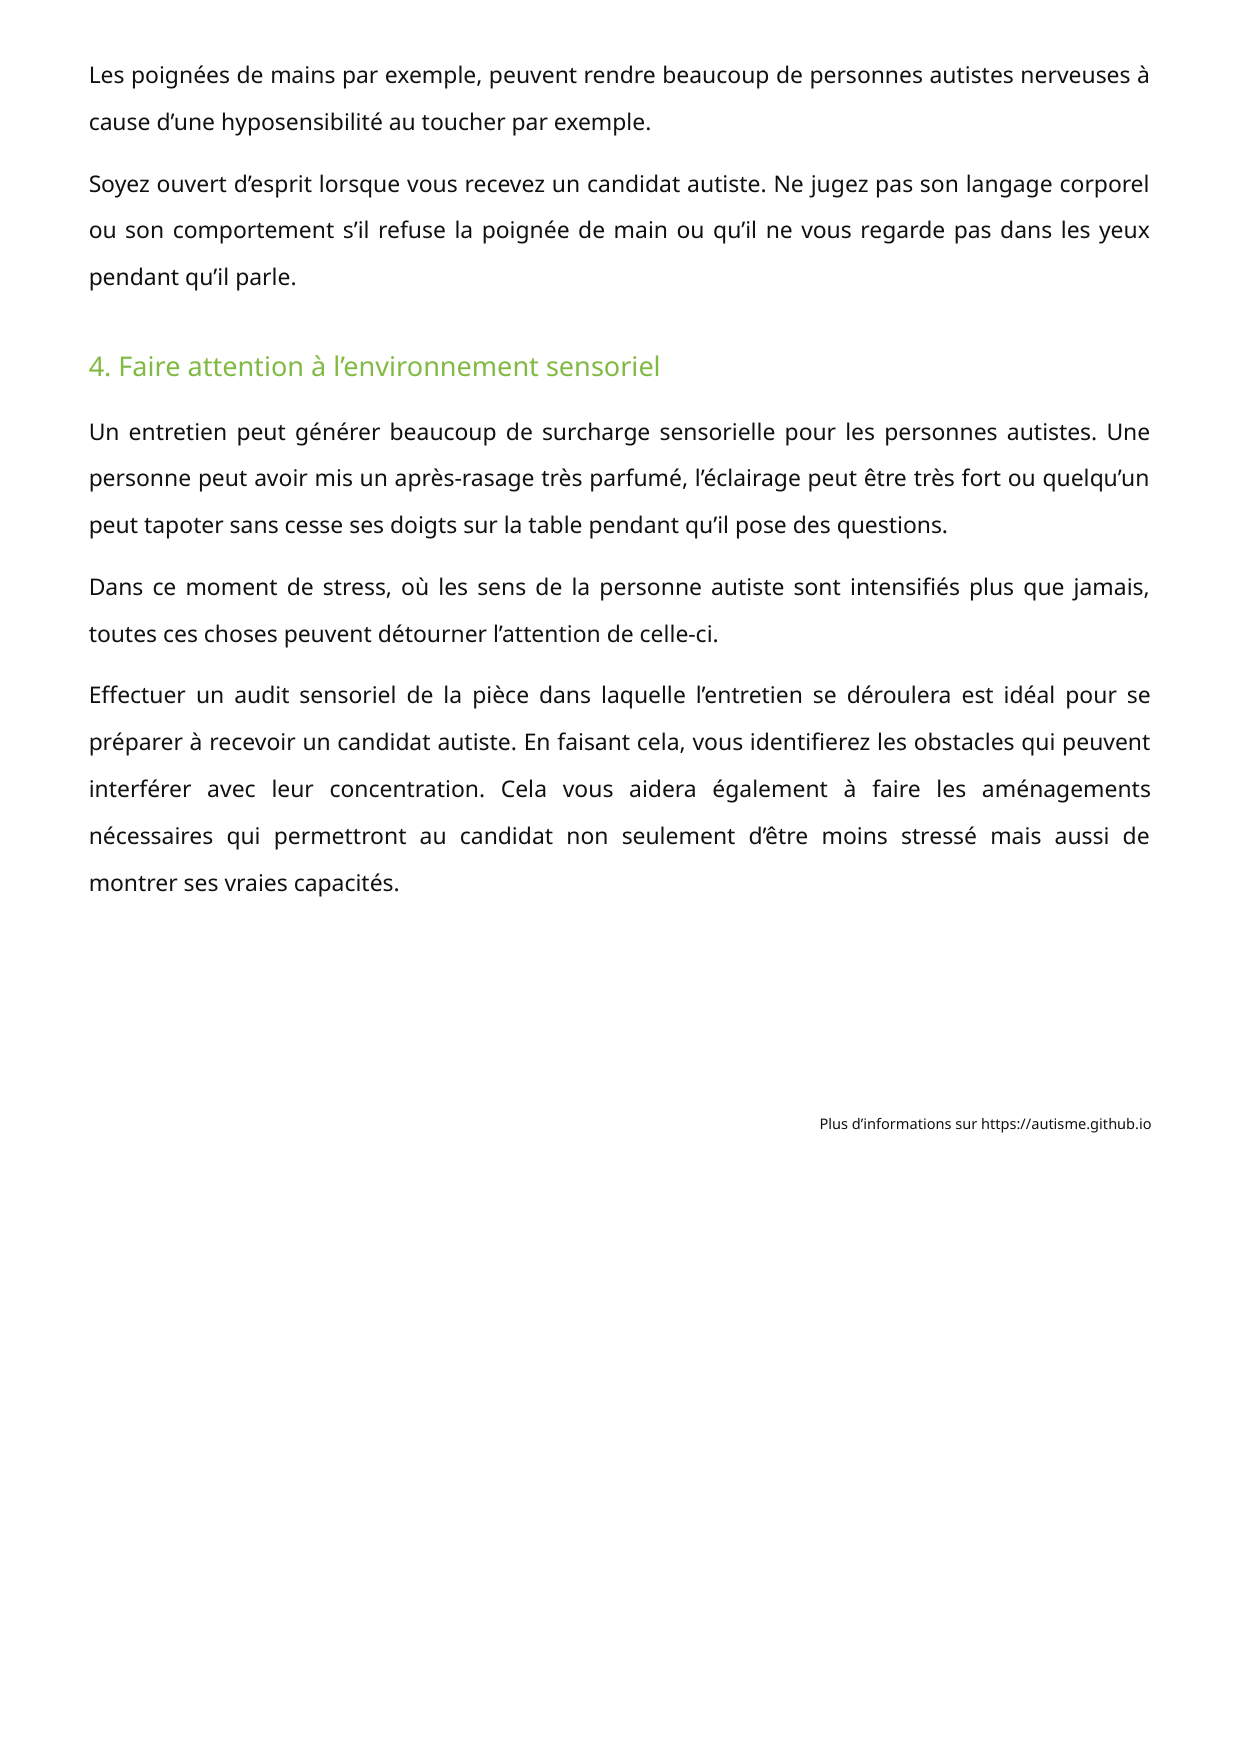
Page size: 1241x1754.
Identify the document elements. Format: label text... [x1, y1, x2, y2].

text Effectuer un audit sensoriel de la pièce dans laquelle l’entretien se déroulera est idéal pour se préparer à recevoir un candidat autiste. En faisant cela, vous identifierez les obstacles qui peuvent interférer avec leur concentration. Cela vous aidera également à faire les aménagements nécessaires qui permettront au candidat non seulement d’être moins stressé mais aussi de montrer ses vraies capacités. [88, 679, 1152, 898]
text Un entretien peut générer beaucoup de surcharge sensorielle pour les personnes autistes. Une personne peut avoir mis un après-rasage très parfumé, l’éclairage peut être très fort ou quelqu’un peut tapoter sans cesse ses doigts sur la table pendant qu’il pose des questions. [88, 416, 1152, 541]
text Plus d’informations sur https://autisme.github.io [88, 1114, 1152, 1133]
text Soyez ouvert d’esprit lorsque vous recevez un candidat autiste. Ne jugez pas son langage corporel ou son comportement s’il refuse la poignée de main ou qu’il ne vous regarde pas dans les yeux pendant qu’il parle. [88, 168, 1152, 293]
subtitle 4. Faire attention à l’environnement sensoriel [88, 348, 1152, 385]
text Dans ce moment de stress, où les sens de la personne autiste sont intensifiés plus que jamais, toutes ces choses peuvent détourner l’attention de celle-ci. [88, 571, 1152, 649]
text Les poignées de mains par exemple, peuvent rendre beaucoup de personnes autistes nerveuses à cause d’une hyposensibilité au toucher par exemple. [88, 59, 1152, 137]
